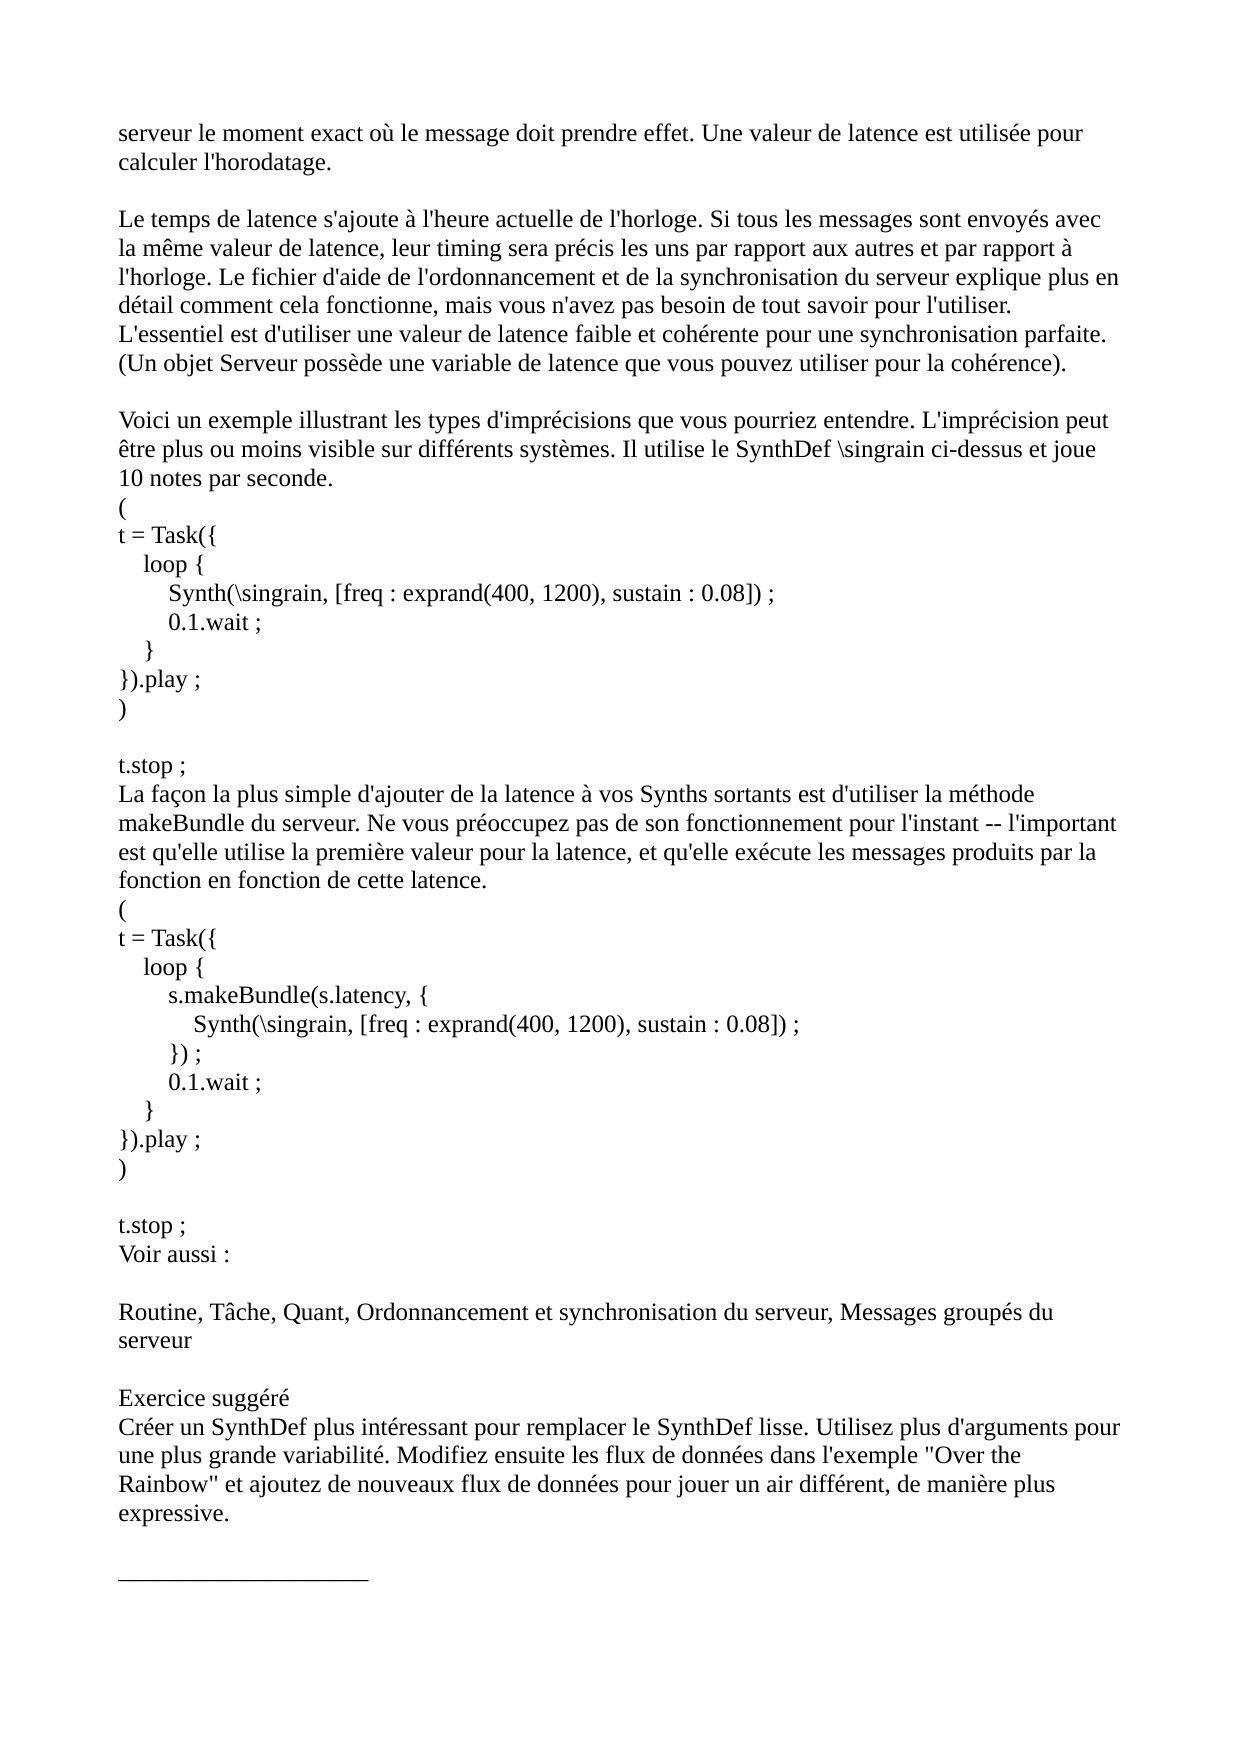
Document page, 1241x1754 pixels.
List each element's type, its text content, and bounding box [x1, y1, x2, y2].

text serveur le moment exact où le message doit prendre effet. Une valeur de latence est utilisée pour calculer l'horodatage. Le temps de latence s'ajoute à l'heure actuelle de l'horloge. Si tous les messages sont envoyés avec la même valeur de latence, leur timing sera précis les uns par rapport aux autres et par rapport à l'horloge. Le fichier d'aide de l'ordonnancement et de la synchronisation du serveur explique plus en détail comment cela fonctionne, mais vous n'avez pas besoin de tout savoir pour l'utiliser. L'essentiel est d'utiliser une valeur de latence faible et cohérente pour une synchronisation parfaite. (Un objet Serveur possède une variable de latence que vous pouvez utiliser pour la cohérence). Voici un exemple illustrant les types d'imprécisions que vous pourriez entendre. L'imprécision peut être plus ou moins visible sur différents systèmes. Il utilise le SynthDef \singrain ci-dessus et joue 10 notes par seconde. ( t = Task({ loop { Synth(\singrain, [freq : exprand(400, 1200), sustain : 0.08]) ; 0.1.wait ; } }).play ; ) t.stop ; La façon la plus simple d'ajouter de la latence à vos Synths sortants est d'utiliser la méthode makeBundle du serveur. Ne vous préoccupez pas de son fonctionnement pour l'instant -- l'important est qu'elle utilise la première valeur pour la latence, et qu'elle exécute les messages produits par la fonction en fonction de cette latence. ( t = Task({ loop { s.makeBundle(s.latency, { Synth(\singrain, [freq : exprand(400, 1200), sustain : 0.08]) ; }) ; 0.1.wait ; } }).play ; ) t.stop ; Voir aussi : Routine, Tâche, Quant, Ordonnancement et synchronisation du serveur, Messages groupés du serveur Exercice suggéré Créer un SynthDef plus intéressant pour remplacer le SynthDef lisse. Utilisez plus d'arguments pour une plus grande variabilité. Modifiez ensuite les flux de données dans l'exemple "Over the Rainbow" et ajoutez de nouveaux flux de données pour jouer un air différent, de manière plus expressive. ____________________ [118, 118, 1122, 1613]
